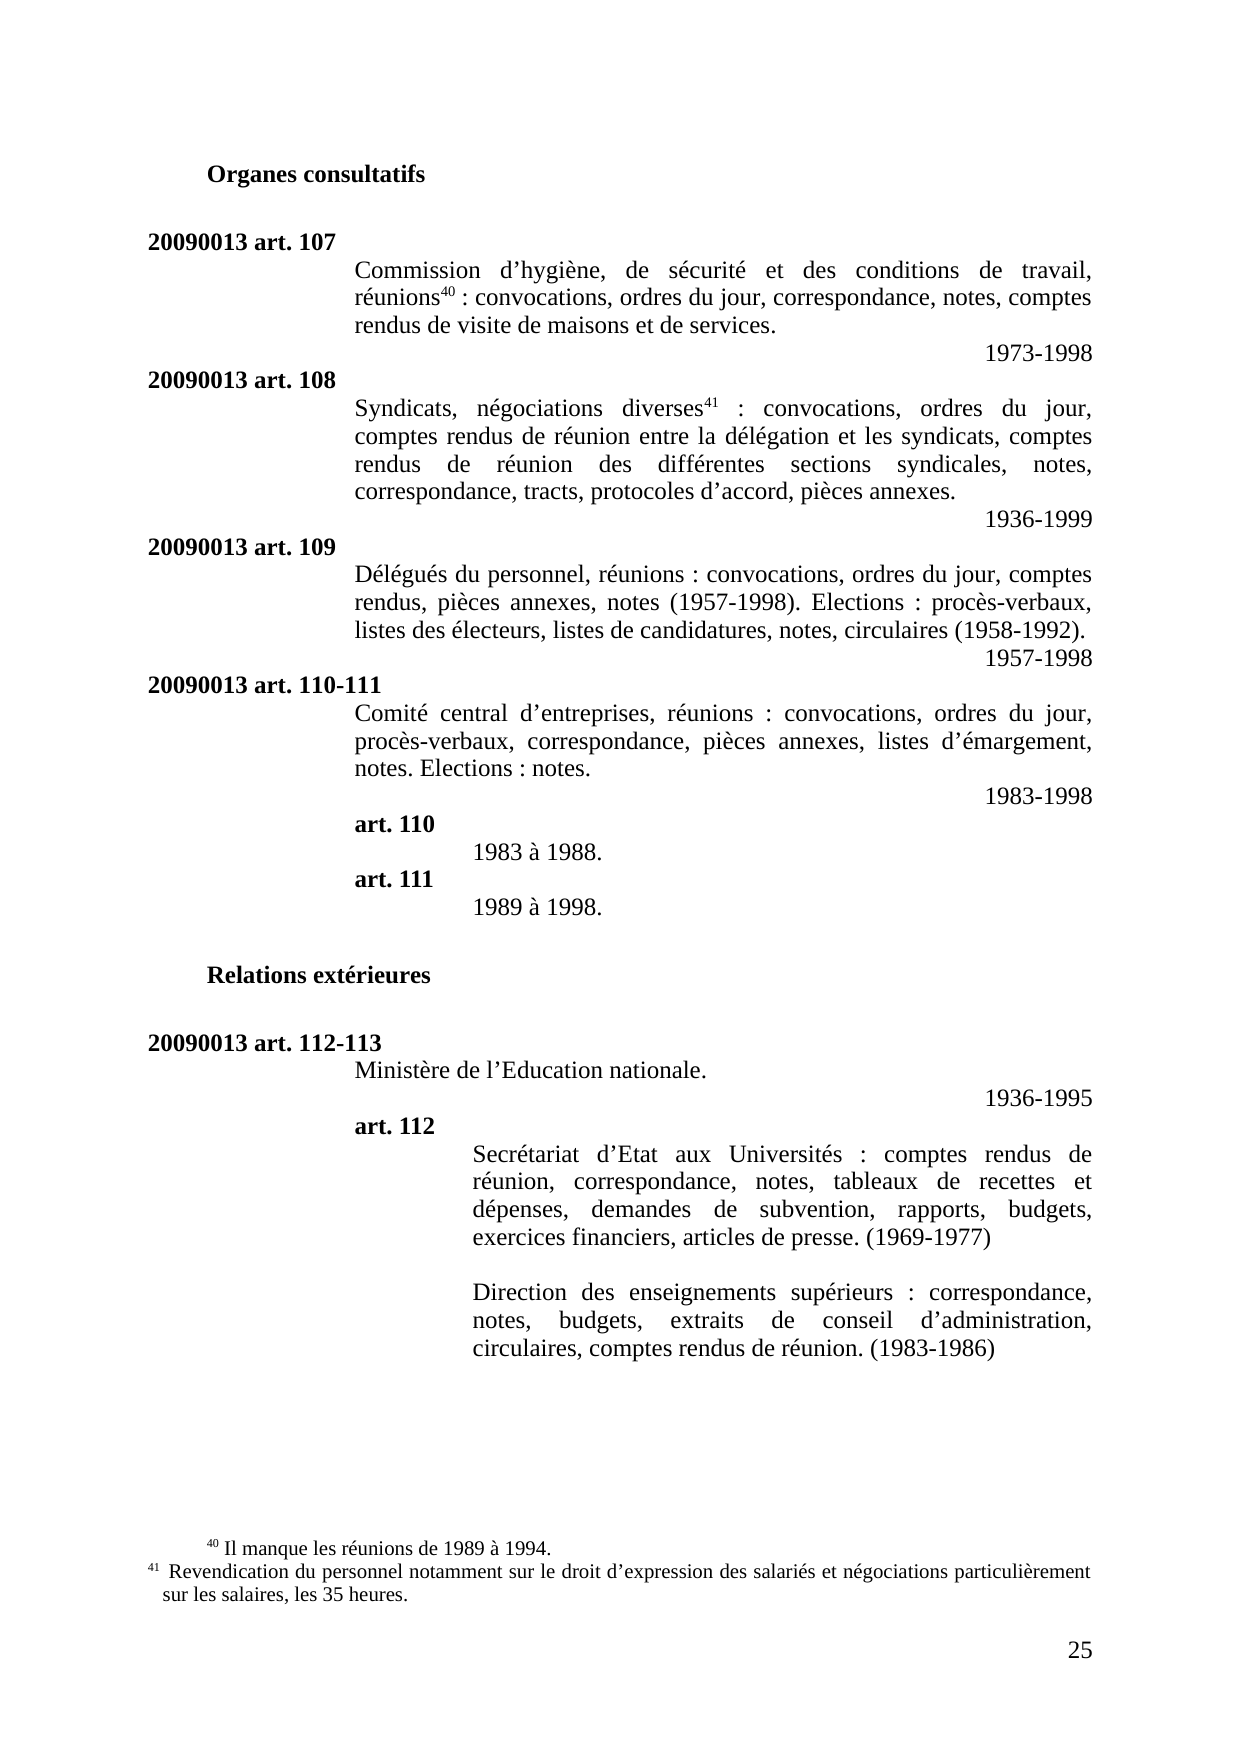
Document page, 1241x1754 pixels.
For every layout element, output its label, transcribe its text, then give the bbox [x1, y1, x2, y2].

text Relations extérieures [148, 961, 1093, 989]
text 1983 à 1988. [472, 838, 1093, 865]
text 1957-1998 [148, 644, 1093, 671]
text 20090013 art. 108 [148, 367, 1093, 394]
text art. 111 [354, 865, 1093, 893]
text 20090013 art. 107 [148, 228, 1093, 256]
text 1989 à 1998. [472, 893, 1093, 921]
text 20090013 art. 109 [148, 533, 1093, 561]
text art. 112 [354, 1112, 1093, 1140]
text 20090013 art. 110-111 [148, 671, 1093, 699]
text Délégués du personnel, réunions : convocations, ordres du jour, comptes rendus, pièces annexes, notes (1957-1998). Elections : procès-verbaux, listes des électeurs, listes de candidatures, notes, circulaires (1958-1992). [354, 561, 1093, 644]
text 20090013 art. 112-113 [148, 1029, 1093, 1057]
text Commission d’hygiène, de sécurité et des conditions de travail, réunions : convocations, ordres du jour, correspondance, notes, comptes rendus de visite de maisons et de services. [354, 256, 1093, 339]
text Secrétariat d’Etat aux Universités : comptes rendus de réunion, correspondance, notes, tableaux de recettes et dépenses, demandes de subvention, rapports, budgets, exercices financiers, articles de presse. (1969-1977) [472, 1140, 1093, 1251]
text 1936-1999 [148, 505, 1093, 533]
text Syndicats, négociations diverses : convocations, ordres du jour, comptes rendus de réunion entre la délégation et les syndicats, comptes rendus de réunion des différentes sections syndicales, notes, correspondance, tracts, protocoles d’accord, pièces annexes. [354, 394, 1093, 505]
text art. 110 [354, 810, 1093, 838]
text Il manque les réunions de 1989 à 1994. [148, 1537, 1093, 1560]
text Ministère de l’Education nationale. [354, 1057, 1093, 1084]
text 1936-1995 [148, 1084, 1093, 1112]
text Direction des enseignements supérieurs : correspondance, notes, budgets, extraits de conseil d’administration, circulaires, comptes rendus de réunion. (1983-1986) [472, 1278, 1093, 1361]
text 1973-1998 [148, 339, 1093, 367]
text Organes consultatifs [148, 160, 1093, 188]
text Revendication du personnel notamment sur le droit d’expression des salariés et négociations particulièrement sur les salaires, les 35 heures. [148, 1560, 1093, 1606]
text 1983-1998 [148, 782, 1093, 810]
text Comité central d’entreprises, réunions : convocations, ordres du jour, procès-verbaux, correspondance, pièces annexes, listes d’émargement, notes. Elections : notes. [354, 699, 1093, 782]
